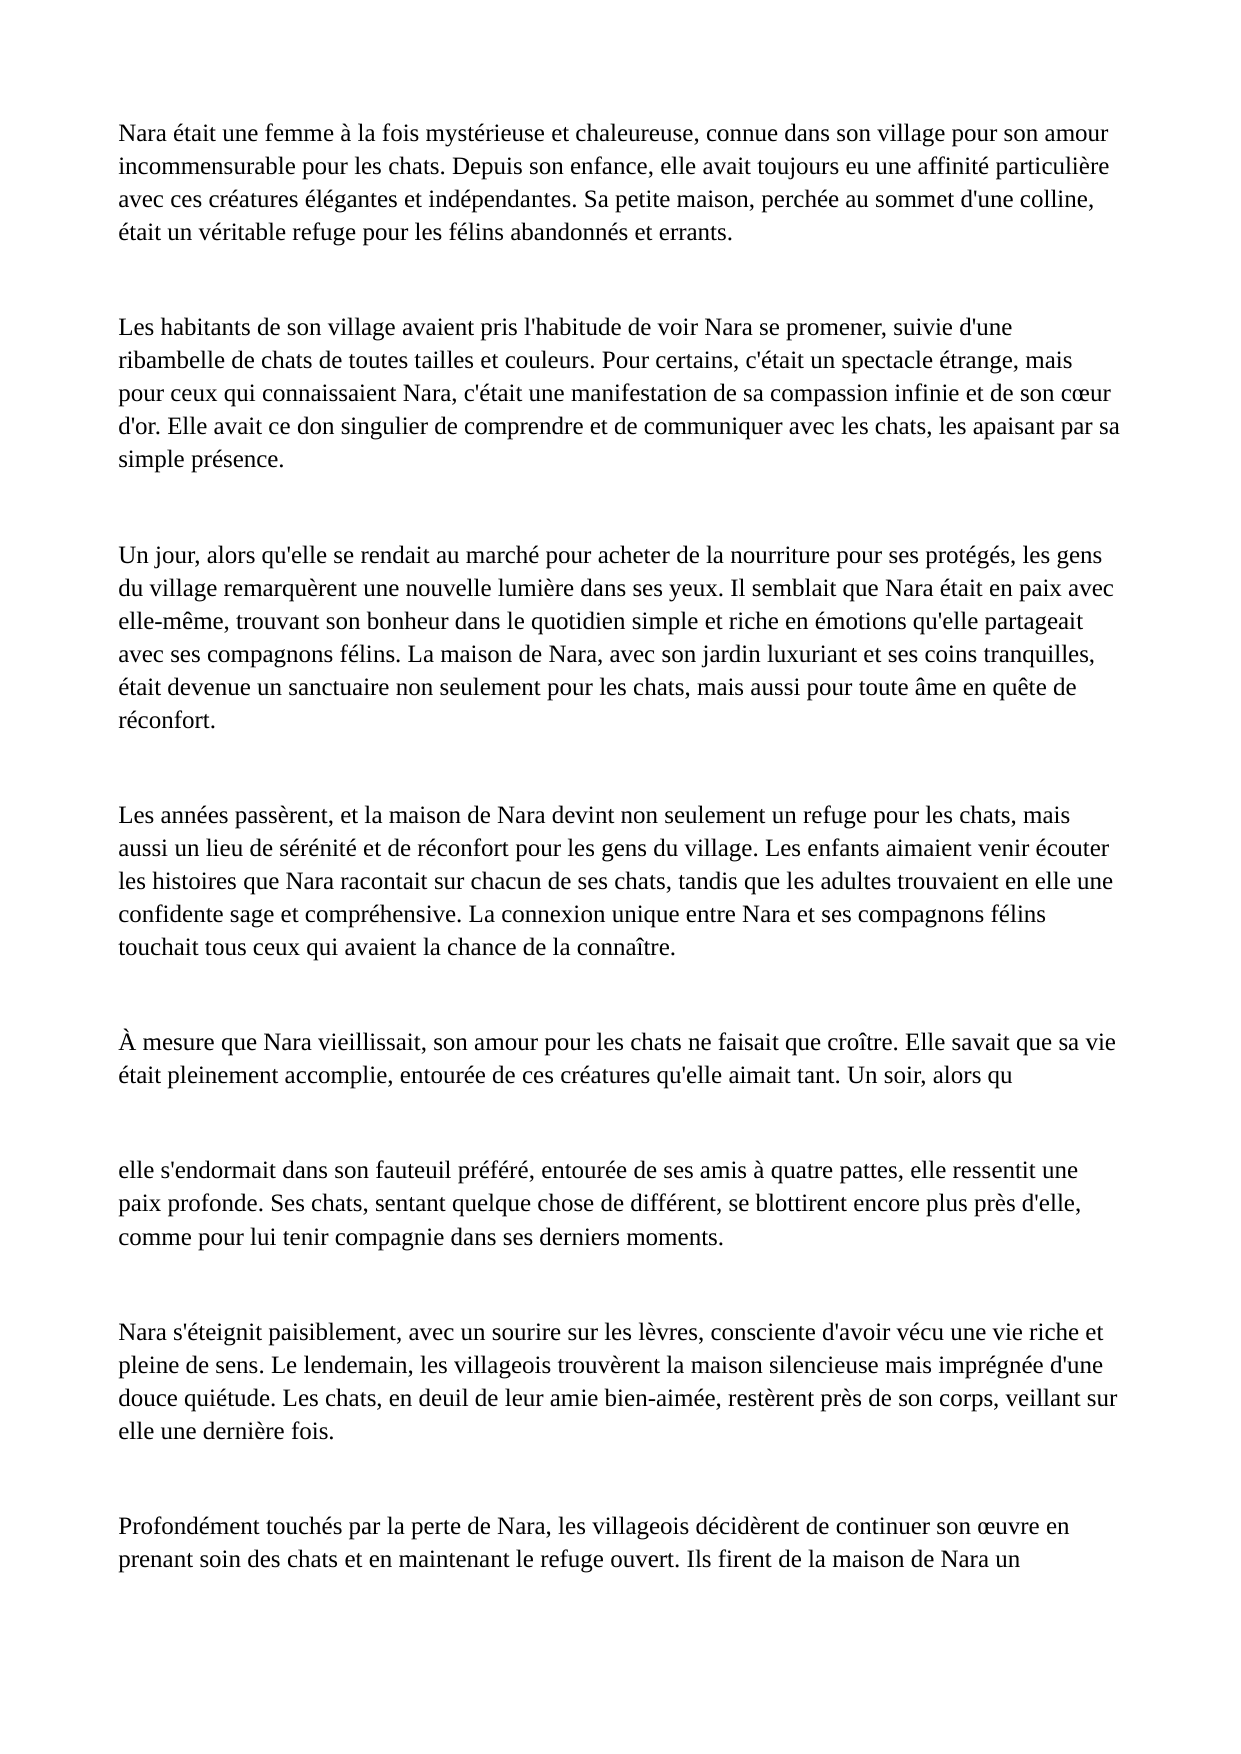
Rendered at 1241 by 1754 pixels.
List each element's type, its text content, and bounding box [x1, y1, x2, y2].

text Les années passèrent, et la maison de Nara devint non seulement un refuge pour les chats, mais aussi un lieu de sérénité et de réconfort pour les gens du village. Les enfants aimaient venir écouter les histoires que Nara racontait sur chacun de ses chats, tandis que les adultes trouvaient en elle une confidente sage et compréhensive. La connexion unique entre Nara et ses compagnons félins touchait tous ceux qui avaient la chance de la connaître. [118, 800, 1122, 961]
text Les habitants de son village avaient pris l'habitude de voir Nara se promener, suivie d'une ribambelle de chats de toutes tailles et couleurs. Pour certains, c'était un spectacle étrange, mais pour ceux qui connaissaient Nara, c'était une manifestation de sa compassion infinie et de son cœur d'or. Elle avait ce don singulier de comprendre et de communiquer avec les chats, les apaisant par sa simple présence. [118, 312, 1122, 473]
text Nara s'éteignit paisiblement, avec un sourire sur les lèvres, consciente d'avoir vécu une vie riche et pleine de sens. Le lendemain, les villageois trouvèrent la maison silencieuse mais imprégnée d'une douce quiétude. Les chats, en deuil de leur amie bien-aimée, restèrent près de son corps, veillant sur elle une dernière fois. [118, 1317, 1122, 1444]
text elle s'endormait dans son fauteuil préféré, entourée de ses amis à quatre pattes, elle ressentit une paix profonde. Ses chats, sentant quelque chose de différent, se blottirent encore plus près d'elle, comme pour lui tenir compagnie dans ses derniers moments. [118, 1156, 1122, 1250]
text À mesure que Nara vieillissait, son amour pour les chats ne faisait que croître. Elle savait que sa vie était pleinement accomplie, entourée de ces créatures qu'elle aimait tant. Un soir, alors qu [118, 1027, 1122, 1089]
text Profondément touchés par la perte de Nara, les villageois décidèrent de continuer son œuvre en prenant soin des chats et en maintenant le refuge ouvert. Ils firent de la maison de Nara un [118, 1511, 1122, 1573]
text Nara était une femme à la fois mystérieuse et chaleureuse, connue dans son village pour son amour incommensurable pour les chats. Depuis son enfance, elle avait toujours eu une affinité particulière avec ces créatures élégantes et indépendantes. Sa petite maison, perchée au sommet d'une colline, était un véritable refuge pour les félins abandonnés et errants. [118, 118, 1122, 246]
text Un jour, alors qu'elle se rendait au marché pour acheter de la nourriture pour ses protégés, les gens du village remarquèrent une nouvelle lumière dans ses yeux. Il semblait que Nara était en paix avec elle-même, trouvant son bonheur dans le quotidien simple et riche en émotions qu'elle partageait avec ses compagnons félins. La maison de Nara, avec son jardin luxuriant et ses coins tranquilles, était devenue un sanctuaire non seulement pour les chats, mais aussi pour toute âme en quête de réconfort. [118, 540, 1122, 733]
